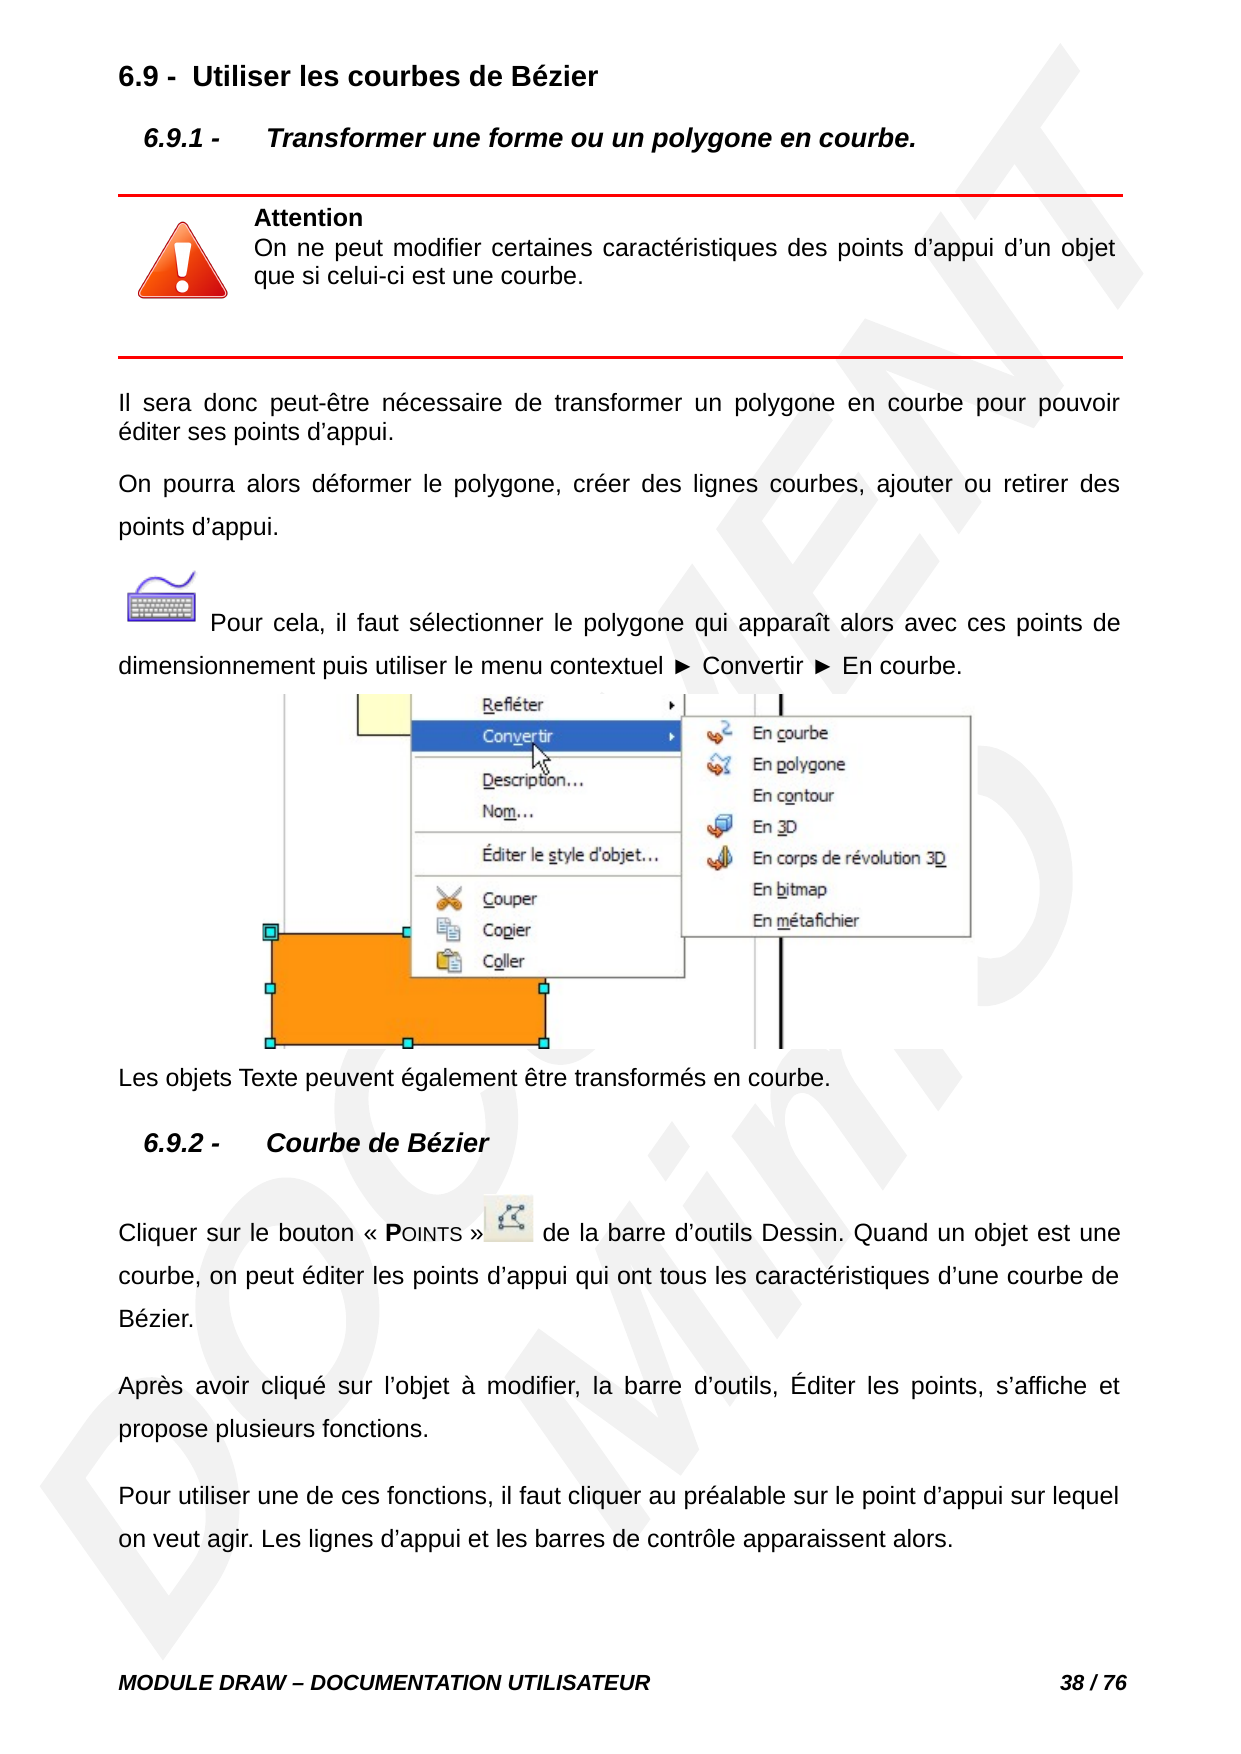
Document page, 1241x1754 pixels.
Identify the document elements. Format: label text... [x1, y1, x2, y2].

picture [123, 560, 198, 636]
table_header Attention On ne peut modifier certaines caractéristiques des points d’appui d’un objet que si celui-ci est une courbe. [248, 197, 1123, 356]
picture [262, 694, 978, 1049]
text Pour utiliser une de ces fonctions, il faut cliquer au préalable sur le point d’appui sur lequel on veut agir. Les lignes d’appui et les barres de contrôle apparaissent alors. [118, 1481, 1122, 1553]
text Cliquer sur le bouton « Points » de la barre d’outils Dessin. Quand un objet est une courbe, on peut éditer les points d’appui qui ont tous les caractéristiques d’une courbe de Bézier. [118, 1194, 1122, 1333]
picture [124, 203, 242, 321]
text Les objets Texte peuvent également être transformés en courbe. [118, 718, 1122, 1092]
picture [483, 1194, 534, 1242]
table_header [118, 197, 248, 356]
text Après avoir cliqué sur l’objet à modifier, la barre d’outils, Éditer les points, s’affiche et propose plusieurs fonctions. [118, 1371, 1122, 1443]
subtitle Utiliser les courbes de Bézier [118, 59, 1122, 93]
subtitle Courbe de Bézier [143, 1127, 1122, 1158]
subtitle Transformer une forme ou un polygone en courbe. [143, 122, 1122, 153]
text On pourra alors déformer le polygone, créer des lignes courbes, ajouter ou retirer des points d’appui. [118, 469, 1122, 541]
text Pour cela, il faut sélectionner le polygone qui apparaît alors avec ces points de dimensionnement puis utiliser le menu contextuel ► Convertir ► En courbe. [118, 608, 1122, 680]
text Il sera donc peut-être nécessaire de transformer un polygone en courbe pour pouvoir éditer ses points d’appui. [118, 388, 1122, 446]
